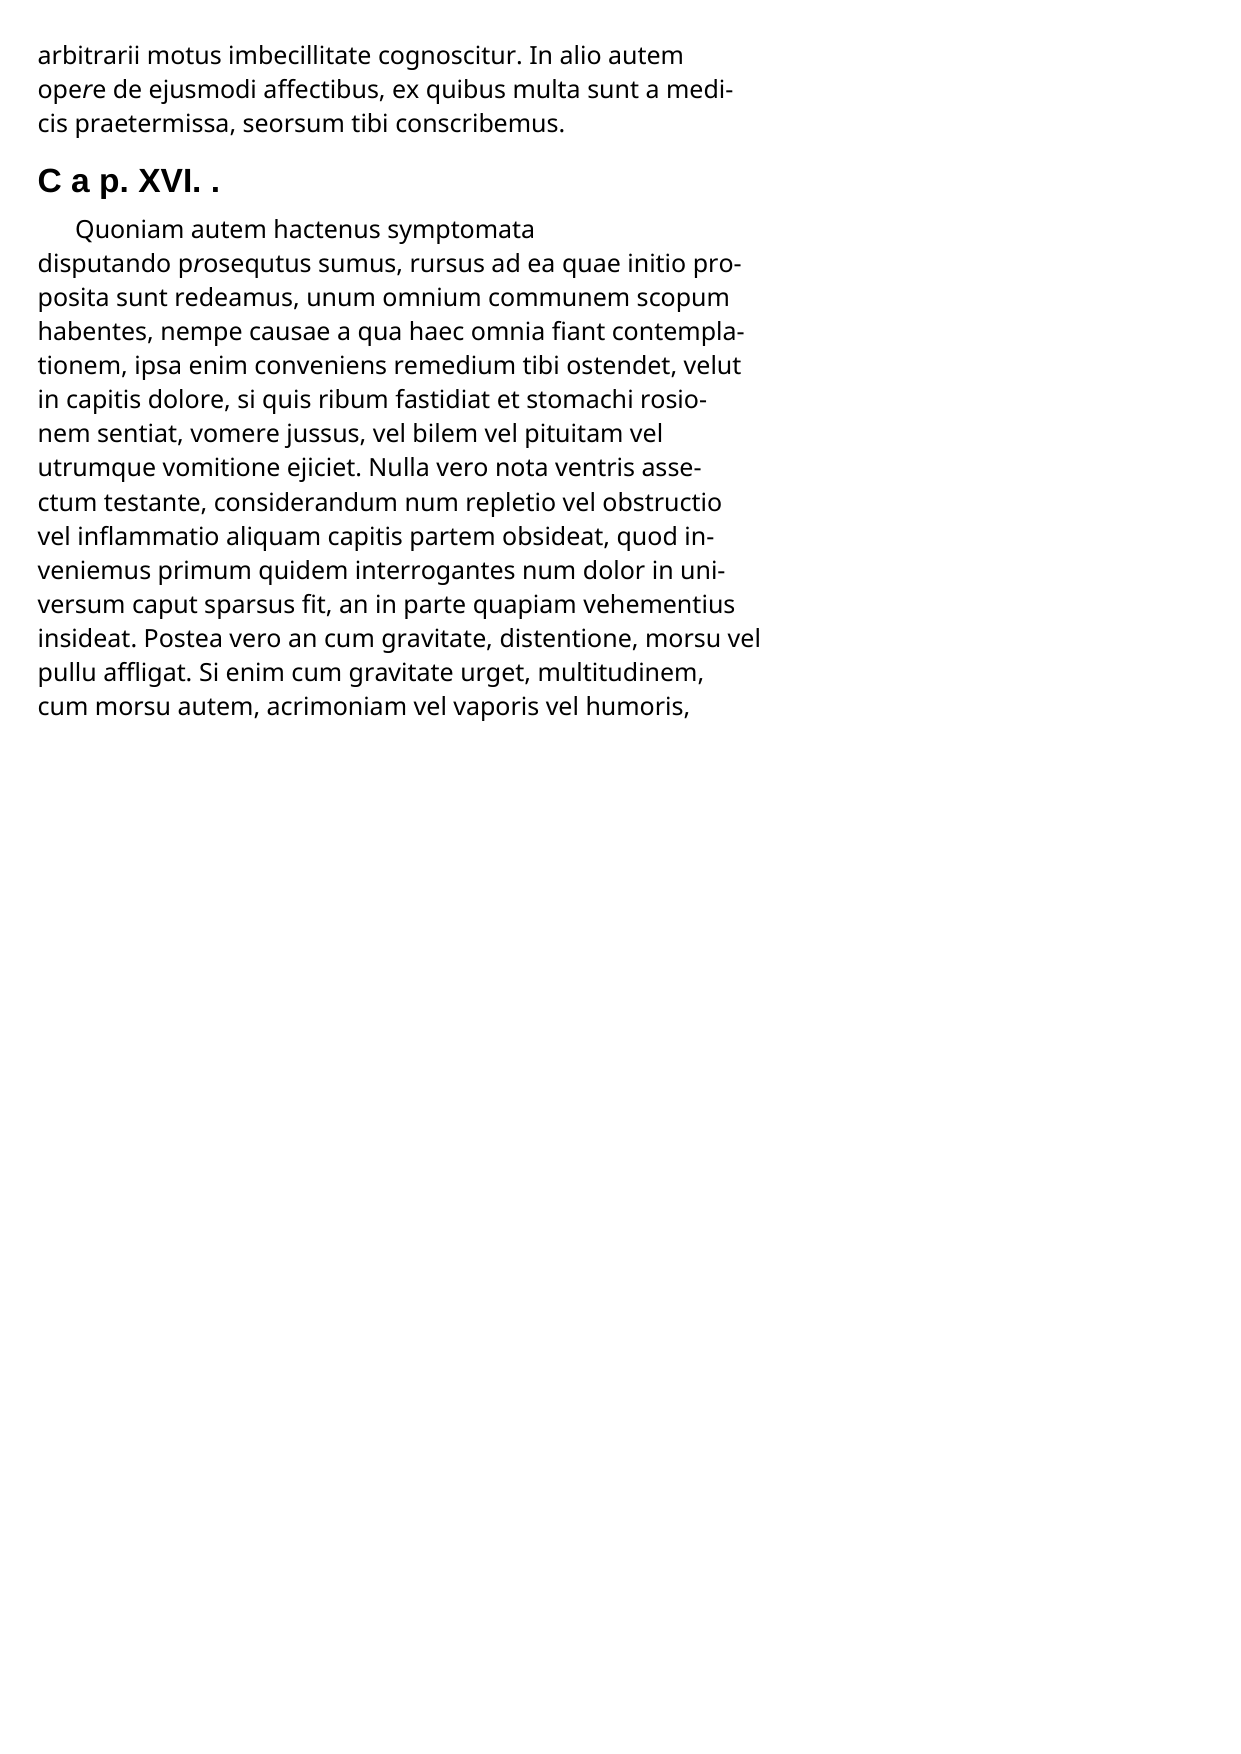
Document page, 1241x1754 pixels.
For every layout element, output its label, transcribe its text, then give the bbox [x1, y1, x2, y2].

text Quoniam autem hactenus symptomata disputando prosequtus sumus, rursus ad ea quae initio pro- posita sunt redeamus, unum omnium communem scopum habentes, nempe causae a qua haec omnia fiant contempla- tionem, ipsa enim conveniens remedium tibi ostendet, velut in capitis dolore, si quis ribum fastidiat et stomachi rosio- nem sentiat, vomere jussus, vel bilem vel pituitam vel utrumque vomitione ejiciet. Nulla vero nota ventris asse- ctum testante, considerandum num repletio vel obstructio vel inflammatio aliquam capitis partem obsideat, quod in- veniemus primum quidem interrogantes num dolor in uni- versum caput sparsus fit, an in parte quapiam vehementius insideat. Postea vero an cum gravitate, distentione, morsu vel pullu affligat. Si enim cum gravitate urget, multitudinem, cum morsu autem, acrimoniam vel vaporis vel humoris, [37, 212, 1203, 723]
text arbitrarii motus imbecillitate cognoscitur. In alio autem opere de ejusmodi affectibus, ex quibus multa sunt a medi- cis praetermissa, seorsum tibi conscribemus. [37, 37, 1203, 140]
subtitle C a p. XVI. . [37, 161, 1203, 199]
